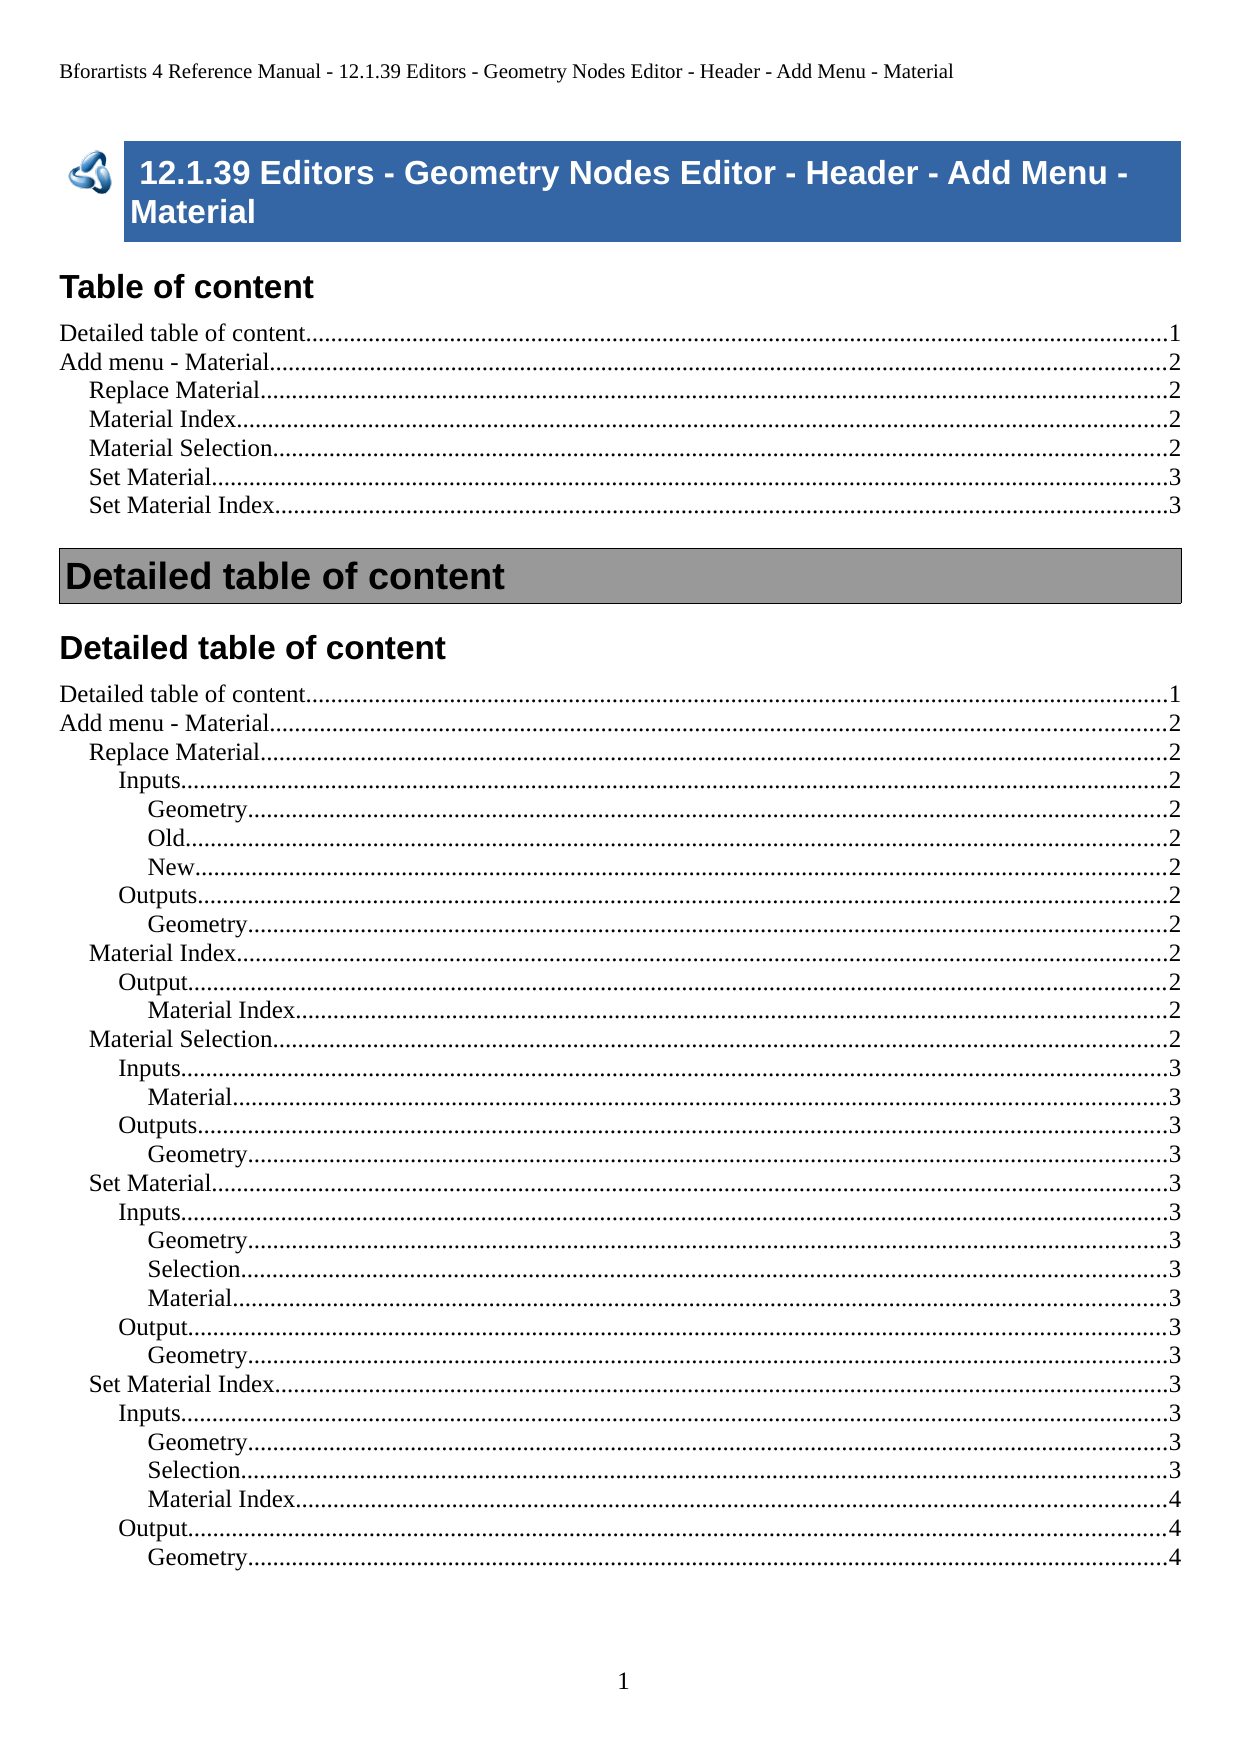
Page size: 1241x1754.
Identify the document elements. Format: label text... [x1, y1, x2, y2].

text Set Material 3 [88, 462, 1181, 490]
text Material 3 [147, 1082, 1181, 1110]
text Output 3 [118, 1312, 1181, 1340]
table_header Detailed table of content [60, 549, 1181, 603]
text Inputs 3 [118, 1398, 1181, 1427]
text Geometry 2 [147, 794, 1181, 823]
text Material Index 4 [147, 1484, 1181, 1513]
text Material Index 2 [88, 938, 1181, 967]
picture [65, 147, 114, 197]
text Replace Material 2 [88, 737, 1181, 765]
text Replace Material 2 [88, 375, 1181, 404]
text Set Material Index 3 [88, 1369, 1181, 1398]
text Inputs 3 [118, 1053, 1181, 1082]
text Selection 3 [147, 1254, 1181, 1283]
text Geometry 3 [147, 1225, 1181, 1254]
table_header [59, 141, 124, 242]
text Material Selection 2 [88, 433, 1181, 462]
text Geometry 3 [147, 1340, 1181, 1369]
text Geometry 3 [147, 1139, 1181, 1168]
text Material 3 [147, 1283, 1181, 1312]
text Selection 3 [147, 1455, 1181, 1484]
text Outputs 2 [118, 880, 1181, 909]
text Geometry 2 [147, 909, 1181, 938]
text Add menu - Material 2 [59, 708, 1181, 737]
text Detailed table of content 1 [59, 318, 1181, 347]
text Inputs 3 [118, 1197, 1181, 1225]
table_header 12.1.39 Editors - Geometry Nodes Editor - Header - Add Menu - Material [124, 141, 1181, 242]
text Geometry 4 [147, 1542, 1181, 1570]
text Set Material 3 [88, 1168, 1181, 1197]
text Output 2 [118, 967, 1181, 995]
text Old 2 [147, 823, 1181, 852]
text Outputs 3 [118, 1110, 1181, 1139]
text Output 4 [118, 1513, 1181, 1542]
text New 2 [147, 852, 1181, 880]
text Material Index 2 [88, 404, 1181, 433]
text Set Material Index 3 [88, 490, 1181, 519]
text Geometry 3 [147, 1427, 1181, 1455]
subtitle Detailed table of content [59, 628, 1181, 667]
text Add menu - Material 2 [59, 347, 1181, 375]
text Material Selection 2 [88, 1024, 1181, 1053]
subtitle Table of content [59, 267, 1181, 305]
text Detailed table of content 1 [59, 679, 1181, 708]
text Inputs 2 [118, 765, 1181, 794]
text Material Index 2 [147, 995, 1181, 1024]
